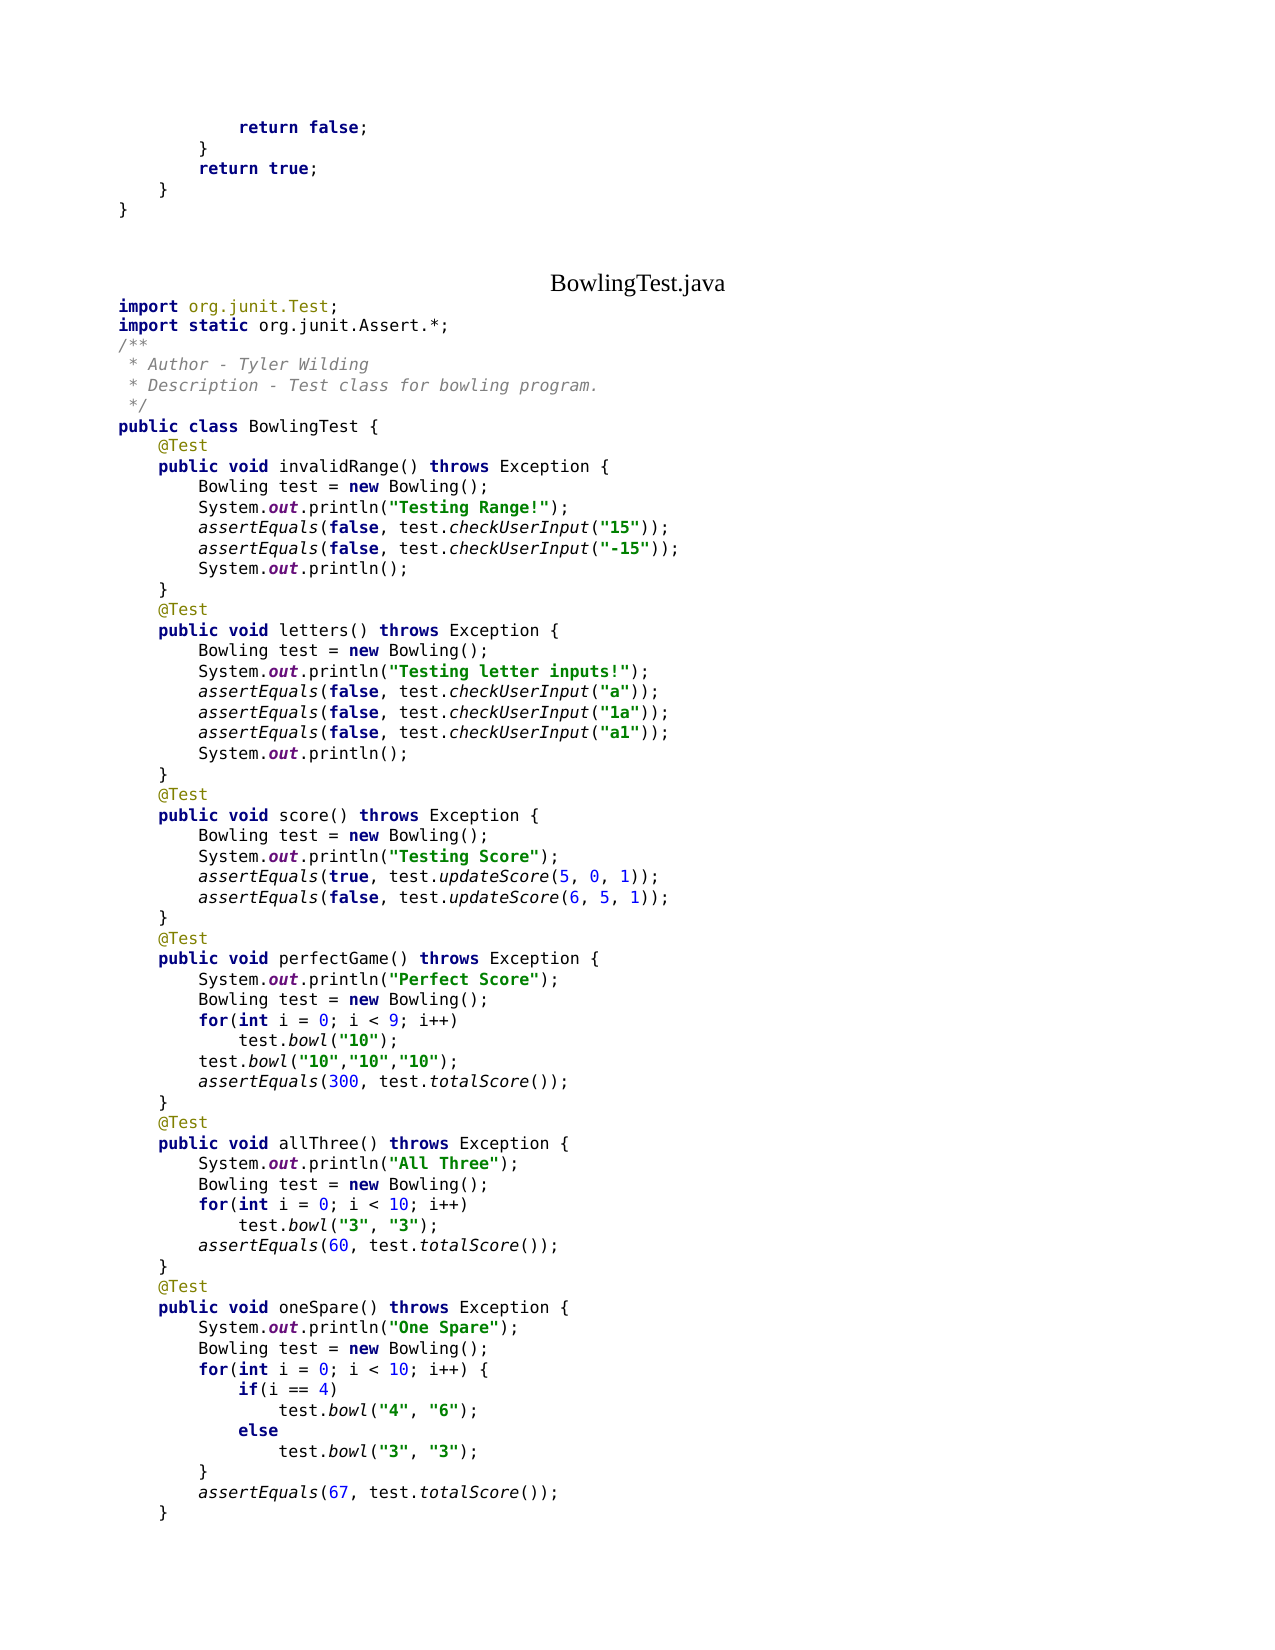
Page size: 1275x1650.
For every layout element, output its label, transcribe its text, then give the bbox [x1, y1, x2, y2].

text import static org.junit.Assert.*; [118, 316, 1157, 336]
text public void allThree() throws Exception { [118, 1134, 1157, 1154]
text } [118, 1462, 1157, 1483]
text test.bowl("4", "6"); [118, 1401, 1157, 1421]
text * Description - Test class for bowling program. [118, 376, 1157, 396]
text * Author - Tyler Wilding [118, 355, 1157, 376]
text BowlingTest.java [118, 268, 1157, 297]
text /** [118, 336, 1157, 355]
text System.out.println("All Three"); [118, 1154, 1157, 1175]
text public void invalidRange() throws Exception { [118, 457, 1157, 477]
text } [118, 200, 1157, 219]
text for(int i = 0; i < 10; i++) { [118, 1359, 1157, 1380]
text System.out.println("Testing letter inputs!"); [118, 662, 1157, 682]
text Bowling test = new Bowling(); [118, 1175, 1157, 1195]
text Bowling test = new Bowling(); [118, 477, 1157, 498]
text Bowling test = new Bowling(); [118, 641, 1157, 662]
text return true; [118, 159, 1157, 180]
text assertEquals(false, test.updateScore(6, 5, 1)); [118, 887, 1157, 908]
text assertEquals(false, test.checkUserInput("15")); [118, 518, 1157, 539]
text System.out.println(); [118, 559, 1157, 580]
text } [118, 580, 1157, 600]
text for(int i = 0; i < 10; i++) [118, 1195, 1157, 1216]
text assertEquals(false, test.checkUserInput("1a")); [118, 703, 1157, 723]
text @Test [118, 1277, 1157, 1298]
text public void oneSpare() throws Exception { [118, 1298, 1157, 1318]
text Bowling test = new Bowling(); [118, 1339, 1157, 1359]
text Bowling test = new Bowling(); [118, 990, 1157, 1011]
text } [118, 180, 1157, 200]
text for(int i = 0; i < 9; i++) [118, 1011, 1157, 1031]
text } [118, 1503, 1157, 1524]
text assertEquals(67, test.totalScore()); [118, 1483, 1157, 1503]
text } [118, 908, 1157, 928]
text } [118, 764, 1157, 785]
text } [118, 1093, 1157, 1113]
text } [118, 139, 1157, 159]
text public void perfectGame() throws Exception { [118, 949, 1157, 969]
text if(i == 4) [118, 1380, 1157, 1401]
text assertEquals(60, test.totalScore()); [118, 1236, 1157, 1257]
text public class BowlingTest { [118, 417, 1157, 436]
text System.out.println(); [118, 744, 1157, 764]
text import org.junit.Test; [118, 297, 1157, 316]
text System.out.println("One Spare"); [118, 1318, 1157, 1339]
text @Test [118, 785, 1157, 805]
text test.bowl("10","10","10"); [118, 1052, 1157, 1072]
text System.out.println("Testing Range!"); [118, 498, 1157, 518]
text assertEquals(300, test.totalScore()); [118, 1072, 1157, 1093]
text } [118, 1257, 1157, 1277]
text Bowling test = new Bowling(); [118, 826, 1157, 846]
text test.bowl("10"); [118, 1031, 1157, 1052]
text assertEquals(true, test.updateScore(5, 0, 1)); [118, 867, 1157, 887]
text assertEquals(false, test.checkUserInput("a1")); [118, 723, 1157, 744]
text public void letters() throws Exception { [118, 621, 1157, 641]
text test.bowl("3", "3"); [118, 1442, 1157, 1462]
text @Test [118, 600, 1157, 621]
text public void score() throws Exception { [118, 805, 1157, 826]
text System.out.println("Testing Score"); [118, 846, 1157, 867]
text test.bowl("3", "3"); [118, 1216, 1157, 1236]
text System.out.println("Perfect Score"); [118, 969, 1157, 990]
text */ [118, 396, 1157, 417]
text @Test [118, 928, 1157, 949]
text @Test [118, 1113, 1157, 1134]
text return false; [118, 118, 1157, 139]
text @Test [118, 436, 1157, 457]
text else [118, 1421, 1157, 1442]
text assertEquals(false, test.checkUserInput("-15")); [118, 539, 1157, 559]
text assertEquals(false, test.checkUserInput("a")); [118, 682, 1157, 703]
